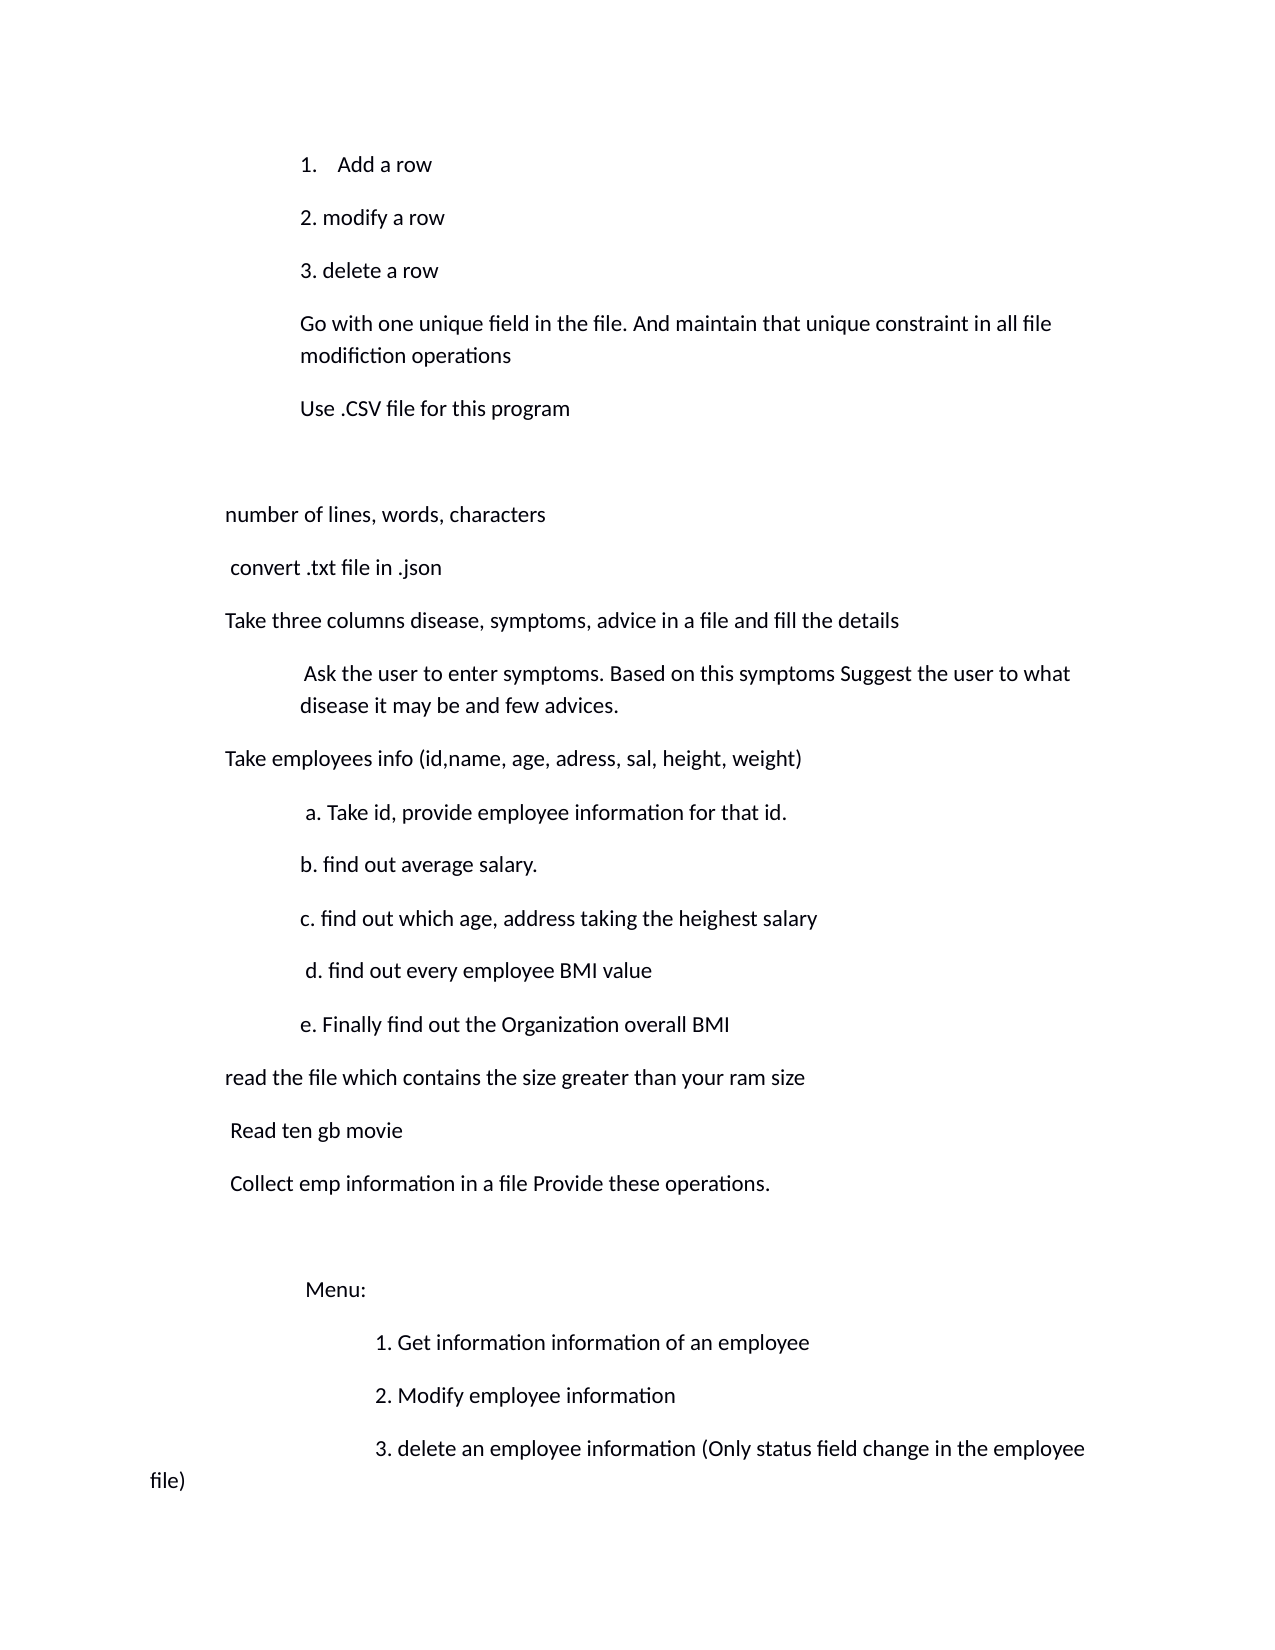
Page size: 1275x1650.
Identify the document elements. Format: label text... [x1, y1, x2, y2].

text b. find out average salary. [150, 851, 1125, 879]
list read the file which contains the size greater than your ram size [225, 1063, 1125, 1091]
text Ask the user to enter symptoms. Based on this symptoms Suggest the user to what disease it may be and few advices. [300, 659, 1125, 719]
list convert .txt file in .json [225, 553, 1125, 581]
text 2. Modify employee information [150, 1381, 1125, 1409]
text d. find out every employee BMI value [150, 957, 1125, 985]
text Go with one unique field in the file. And maintain that unique constraint in all file modifiction operations [300, 309, 1125, 369]
list Take employees info (id,name, age, adress, sal, height, weight) [225, 744, 1125, 773]
list Read ten gb movie [225, 1116, 1125, 1144]
text 3. delete a row [150, 256, 1125, 284]
text c. find out which age, address taking the heighest salary [150, 904, 1125, 932]
list Collect emp information in a file Provide these operations. [225, 1169, 1125, 1197]
list Take three columns disease, symptoms, advice in a file and fill the details [225, 606, 1125, 634]
text 2. modify a row [150, 203, 1125, 231]
text Use .CSV file for this program [150, 394, 1125, 422]
text e. Finally find out the Organization overall BMI [150, 1010, 1125, 1038]
text 3. delete an employee information (Only status field change in the employee file) [150, 1434, 1125, 1494]
text 1. Get information information of an employee [150, 1328, 1125, 1356]
text Menu: [150, 1275, 1125, 1303]
text a. Take id, provide employee information for that id. [150, 798, 1125, 826]
list number of lines, words, characters [225, 500, 1125, 528]
list Add a row [300, 150, 1125, 178]
